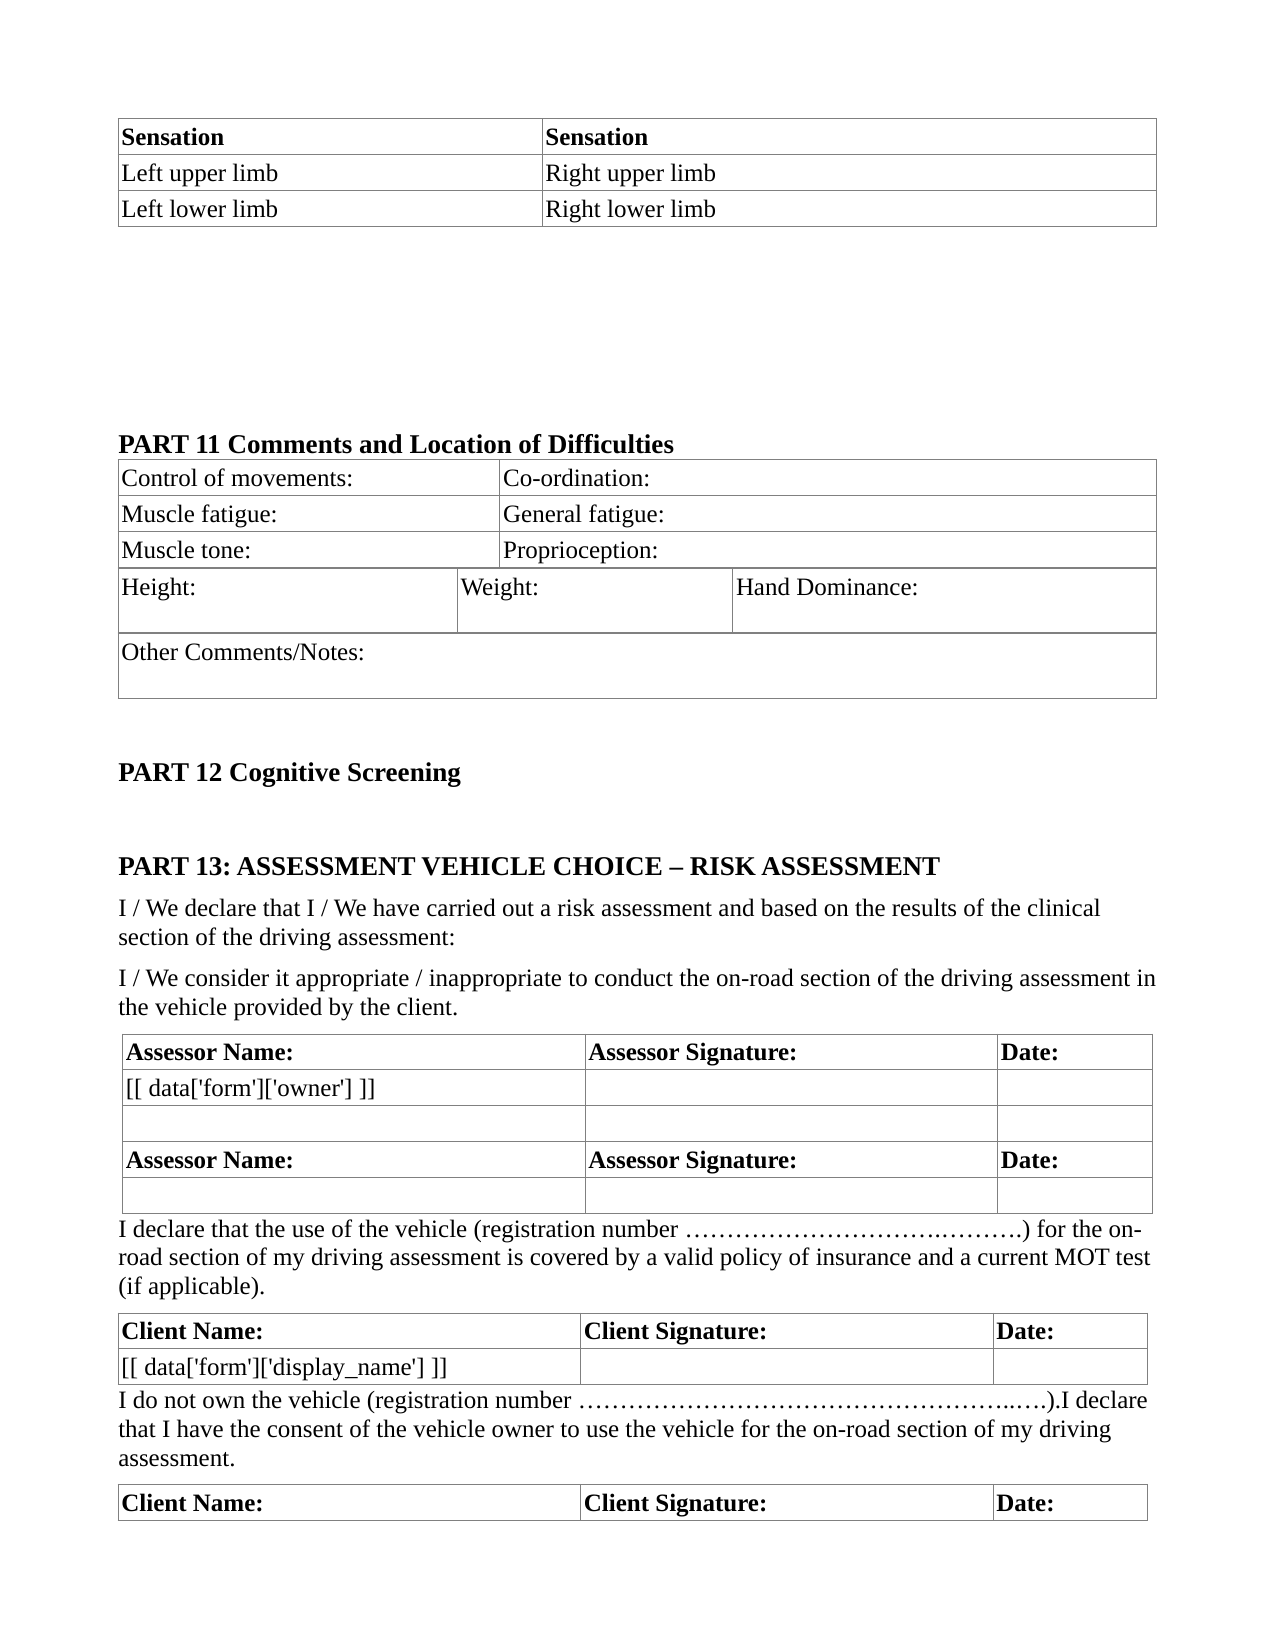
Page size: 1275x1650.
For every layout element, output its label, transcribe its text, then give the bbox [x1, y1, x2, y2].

table_header Client Name: [119, 1485, 580, 1520]
table_cell Muscle fatigue: [119, 496, 499, 531]
table_cell [994, 1349, 1147, 1384]
table_header Client Name: [119, 1314, 580, 1348]
table_cell Left lower limb [119, 191, 542, 226]
text PART 12 Cognitive Screening [118, 756, 1157, 787]
table_cell [586, 1106, 997, 1141]
table_cell [998, 1070, 1152, 1105]
table_header Other Comments/Notes: [119, 634, 1156, 698]
text I declare that the use of the vehicle (registration number ………………………….……….) for the on-road section of my driving assessment is covered by a valid policy of insurance and a current MOT test (if applicable). [118, 1214, 1157, 1300]
table_cell Left upper limb [119, 155, 542, 190]
table_cell [586, 1070, 997, 1105]
table_cell [123, 1106, 585, 1141]
table_header Co-ordination: [500, 460, 1156, 495]
table_cell Date: [998, 1142, 1152, 1177]
table_header Date: [994, 1485, 1147, 1520]
table_header Height: [119, 569, 457, 632]
text PART 13: ASSESSMENT VEHICLE CHOICE – RISK ASSESSMENT [118, 850, 1157, 881]
table_header Hand Dominance: [733, 569, 1156, 632]
table_cell Muscle tone: [119, 532, 499, 567]
table_cell Right lower limb [543, 191, 1156, 226]
table_cell [581, 1349, 993, 1384]
table_header Assessor Signature: [586, 1035, 997, 1069]
table_cell Right upper limb [543, 155, 1156, 190]
table_cell [586, 1178, 997, 1213]
table_cell [998, 1178, 1152, 1213]
table_cell [123, 1178, 585, 1213]
table_cell [[ data['form']['owner'] ]] [123, 1070, 585, 1105]
table_cell [[ data['form']['display_name'] ]] [119, 1349, 580, 1384]
table_header Client Signature: [581, 1485, 993, 1520]
table_cell General fatigue: [500, 496, 1156, 531]
table_cell Proprioception: [500, 532, 1156, 567]
table_header Weight: [458, 569, 732, 632]
text PART 11 Comments and Location of Difficulties [118, 428, 1157, 459]
table_header Client Signature: [581, 1314, 993, 1348]
text I / We consider it appropriate / inappropriate to conduct the on-road section of the driving assessment in the vehicle provided by the client. [118, 963, 1157, 1021]
text I / We declare that I / We have carried out a risk assessment and based on the results of the clinical section of the driving assessment: [118, 893, 1157, 951]
table_cell Assessor Name: [123, 1142, 585, 1177]
table_cell [998, 1106, 1152, 1141]
table_header Date: [994, 1314, 1147, 1348]
table_cell Sensation [119, 119, 542, 154]
table_header Date: [998, 1035, 1152, 1069]
text I do not own the vehicle (registration number ……………………………………………..….).I declare that I have the consent of the vehicle owner to use the vehicle for the on-road section of my driving assessment. [118, 1385, 1157, 1471]
table_header Control of movements: [119, 460, 499, 495]
table_cell Assessor Signature: [586, 1142, 997, 1177]
table_header Assessor Name: [123, 1035, 585, 1069]
table_cell Sensation [543, 119, 1156, 154]
